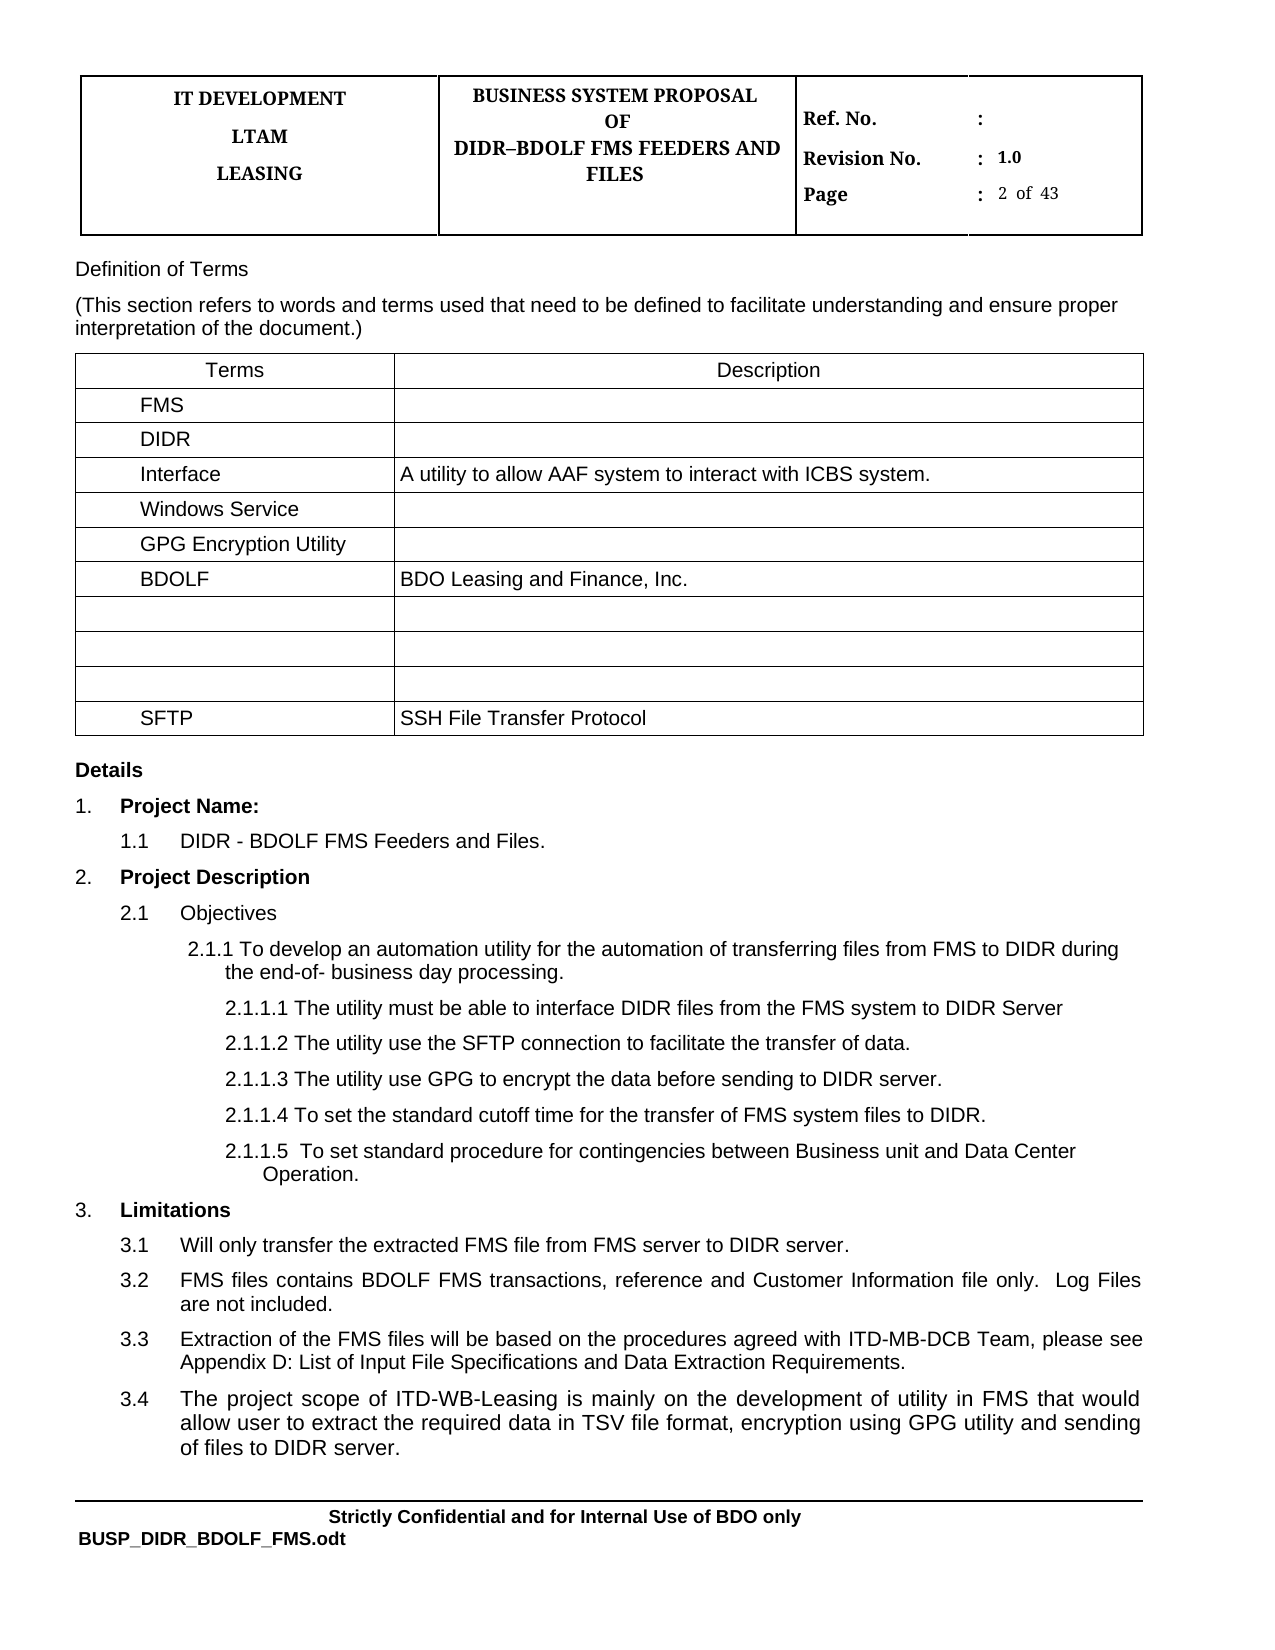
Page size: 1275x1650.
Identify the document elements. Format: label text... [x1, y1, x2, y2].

list To set standard procedure for contingencies between Business unit and Data Center Operation. [225, 1139, 1143, 1186]
table_cell [395, 667, 1143, 701]
list Extraction of the FMS files will be based on the procedures agreed with ITD-MB-DCB Team, please see Appendix D: List of Input File Specifications and Data Extraction Requirements. [120, 1328, 1143, 1374]
table_cell Windows Service [76, 493, 394, 527]
text (This section refers to words and terms used that need to be defined to facilitate understanding and ensure proper interpretation of the document.) [75, 294, 1143, 340]
table_cell FMS [76, 389, 394, 422]
table_cell GPG Encryption Utility [76, 528, 394, 561]
list Limitations [75, 1198, 1143, 1221]
table_cell [395, 528, 1143, 561]
table_cell BDO Leasing and Finance, Inc. [395, 562, 1143, 596]
table_cell [76, 597, 394, 631]
table_cell [395, 632, 1143, 666]
table_cell [395, 423, 1143, 457]
list The utility must be able to interface DIDR files from the FMS system to DIDR Server [225, 996, 1143, 1019]
list DIDR - BDOLF FMS Feeders and Files. [120, 830, 1143, 853]
list The project scope of ITD-WB-Leasing is mainly on the development of utility in FMS that would allow user to extract the required data in TSV file format, encryption using GPG utility and sending of files to DIDR server. [120, 1386, 1143, 1460]
text Definition of Terms [75, 258, 1143, 281]
table_header Terms [76, 354, 394, 388]
list Project Description [75, 866, 1143, 889]
list The utility use the SFTP connection to facilitate the transfer of data. [225, 1032, 1143, 1055]
table_cell [395, 389, 1143, 422]
table_cell DIDR [76, 423, 394, 457]
table_cell [76, 667, 394, 701]
list FMS files contains BDOLF FMS transactions, reference and Customer Information file only. Log Files are not included. [120, 1269, 1143, 1316]
list To set the standard cutoff time for the transfer of FMS system files to DIDR. [225, 1103, 1143, 1127]
list To develop an automation utility for the automation of transferring files from FMS to DIDR during the end-of- business day processing. [187, 937, 1143, 984]
text Details [75, 759, 1143, 782]
table_cell BDOLF [76, 562, 394, 596]
table_cell SFTP [76, 702, 394, 735]
list Objectives [120, 902, 1143, 925]
list Project Name: [75, 794, 1143, 818]
table_cell [395, 493, 1143, 527]
table_cell SSH File Transfer Protocol [395, 702, 1143, 735]
table_cell [395, 597, 1143, 631]
list Will only transfer the extracted FMS file from FMS server to DIDR server. [120, 1234, 1143, 1257]
table_cell Interface [76, 458, 394, 492]
table_cell [76, 632, 394, 666]
table_header Description [395, 354, 1143, 388]
list The utility use GPG to encrypt the data before sending to DIDR server. [225, 1068, 1143, 1091]
table_cell A utility to allow AAF system to interact with ICBS system. [395, 458, 1143, 492]
